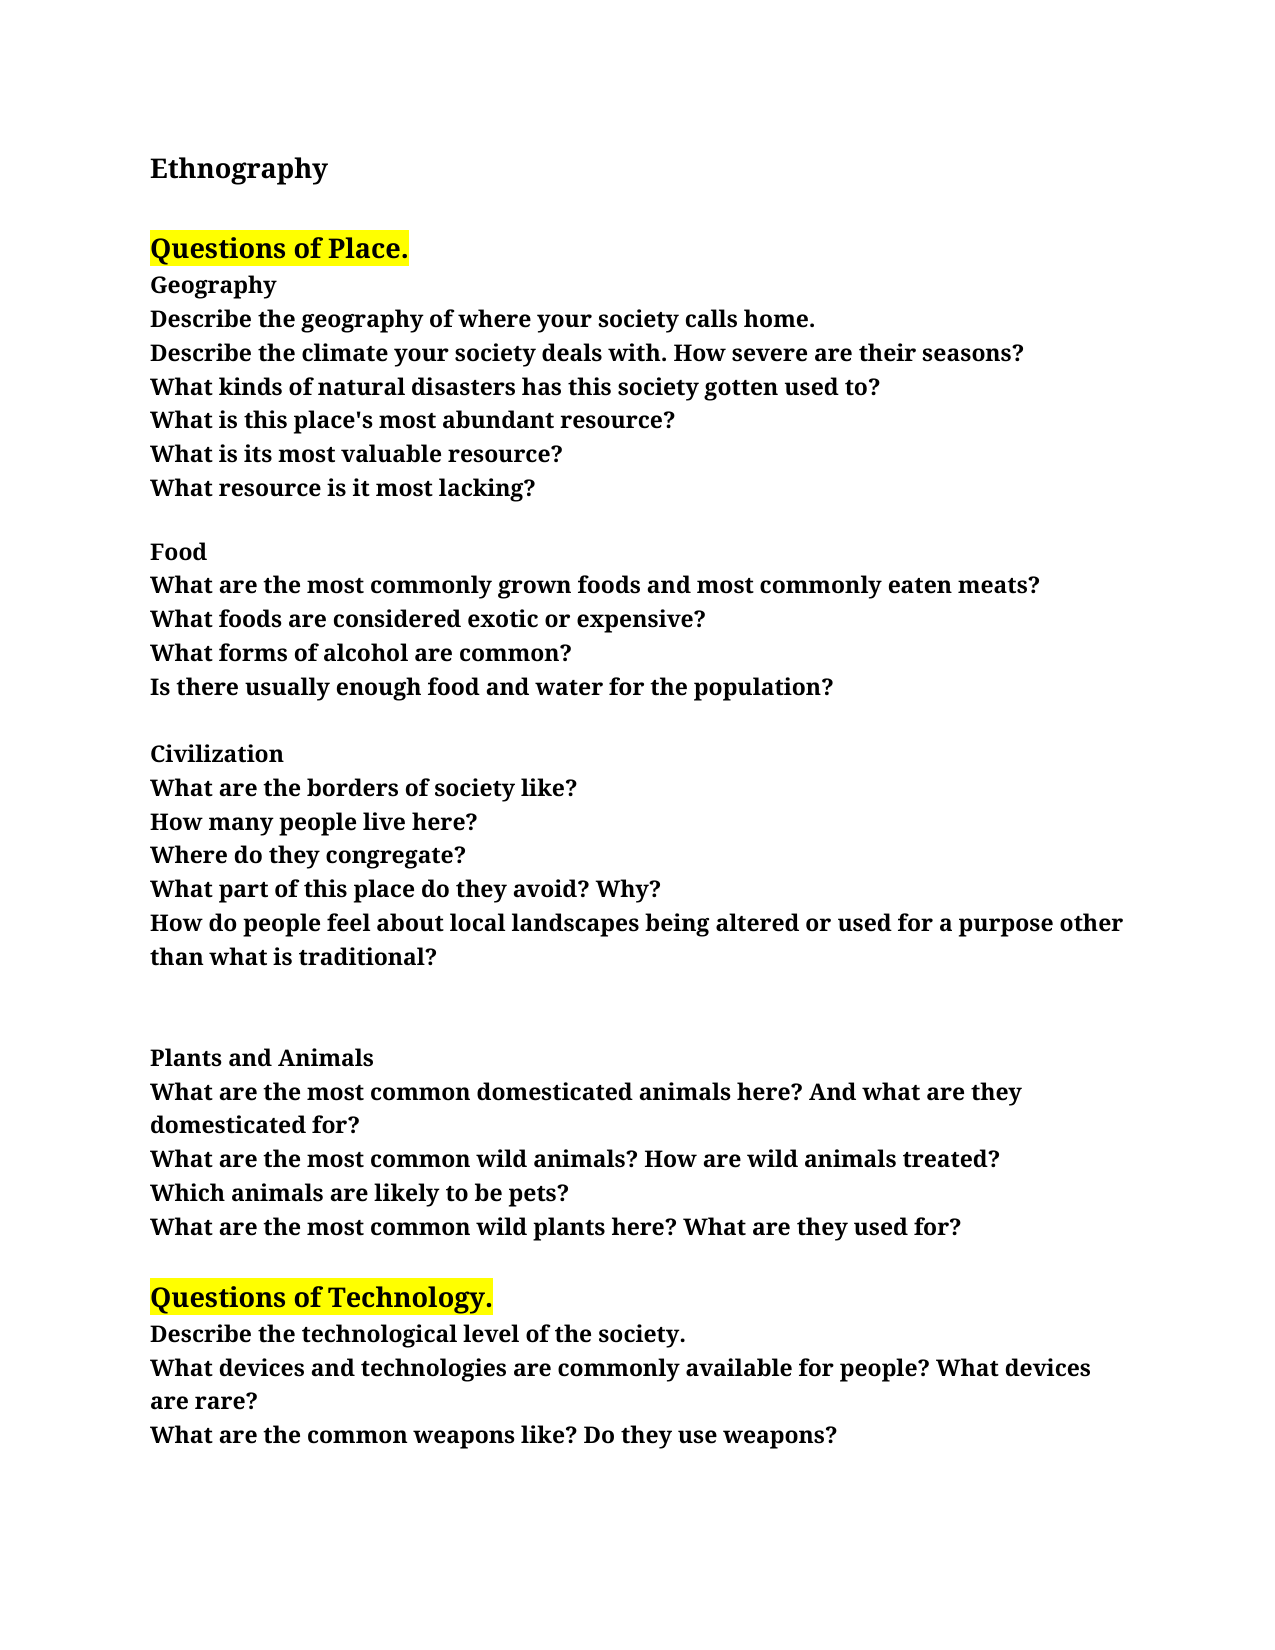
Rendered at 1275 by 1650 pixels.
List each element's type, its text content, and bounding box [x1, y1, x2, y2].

text What devices and technologies are commonly available for people? What devices are rare? [150, 1352, 1125, 1417]
text What are the most commonly grown foods and most commonly eaten meats? What foods are considered exotic or expensive? What forms of alcohol are common? Is there usually enough food and water for the population? [150, 569, 1125, 736]
text Questions of Place. [150, 229, 1125, 266]
text Food [150, 536, 1125, 567]
text What are the borders of society like? How many people live here? Where do they congregate? What part of this place do they avoid? Why? How do people feel about local landscapes being altered or used for a purpose other than what is traditional? [150, 772, 1125, 1006]
text Questions of Technology. [150, 1278, 1125, 1315]
text Civilization [150, 738, 1125, 769]
text Ethnography [150, 150, 1125, 187]
text Geography [150, 269, 1125, 301]
text Describe the geography of where your society calls home. Describe the climate your society deals with. How severe are their seasons? What kinds of natural disasters has this society gotten used to? What is this place's most abundant resource? What is its most valuable resource? What resource is it most lacking? [150, 303, 1125, 533]
text What are the common weapons like? Do they use weapons? [150, 1419, 1125, 1450]
text Plants and Animals [150, 1042, 1125, 1073]
text Describe the technological level of the society. [150, 1318, 1125, 1349]
text What are the most common domesticated animals here? And what are they domesticated for? What are the most common wild animals? How are wild animals treated? Which animals are likely to be pets? What are the most common wild plants here? What are they used for? [150, 1076, 1125, 1276]
